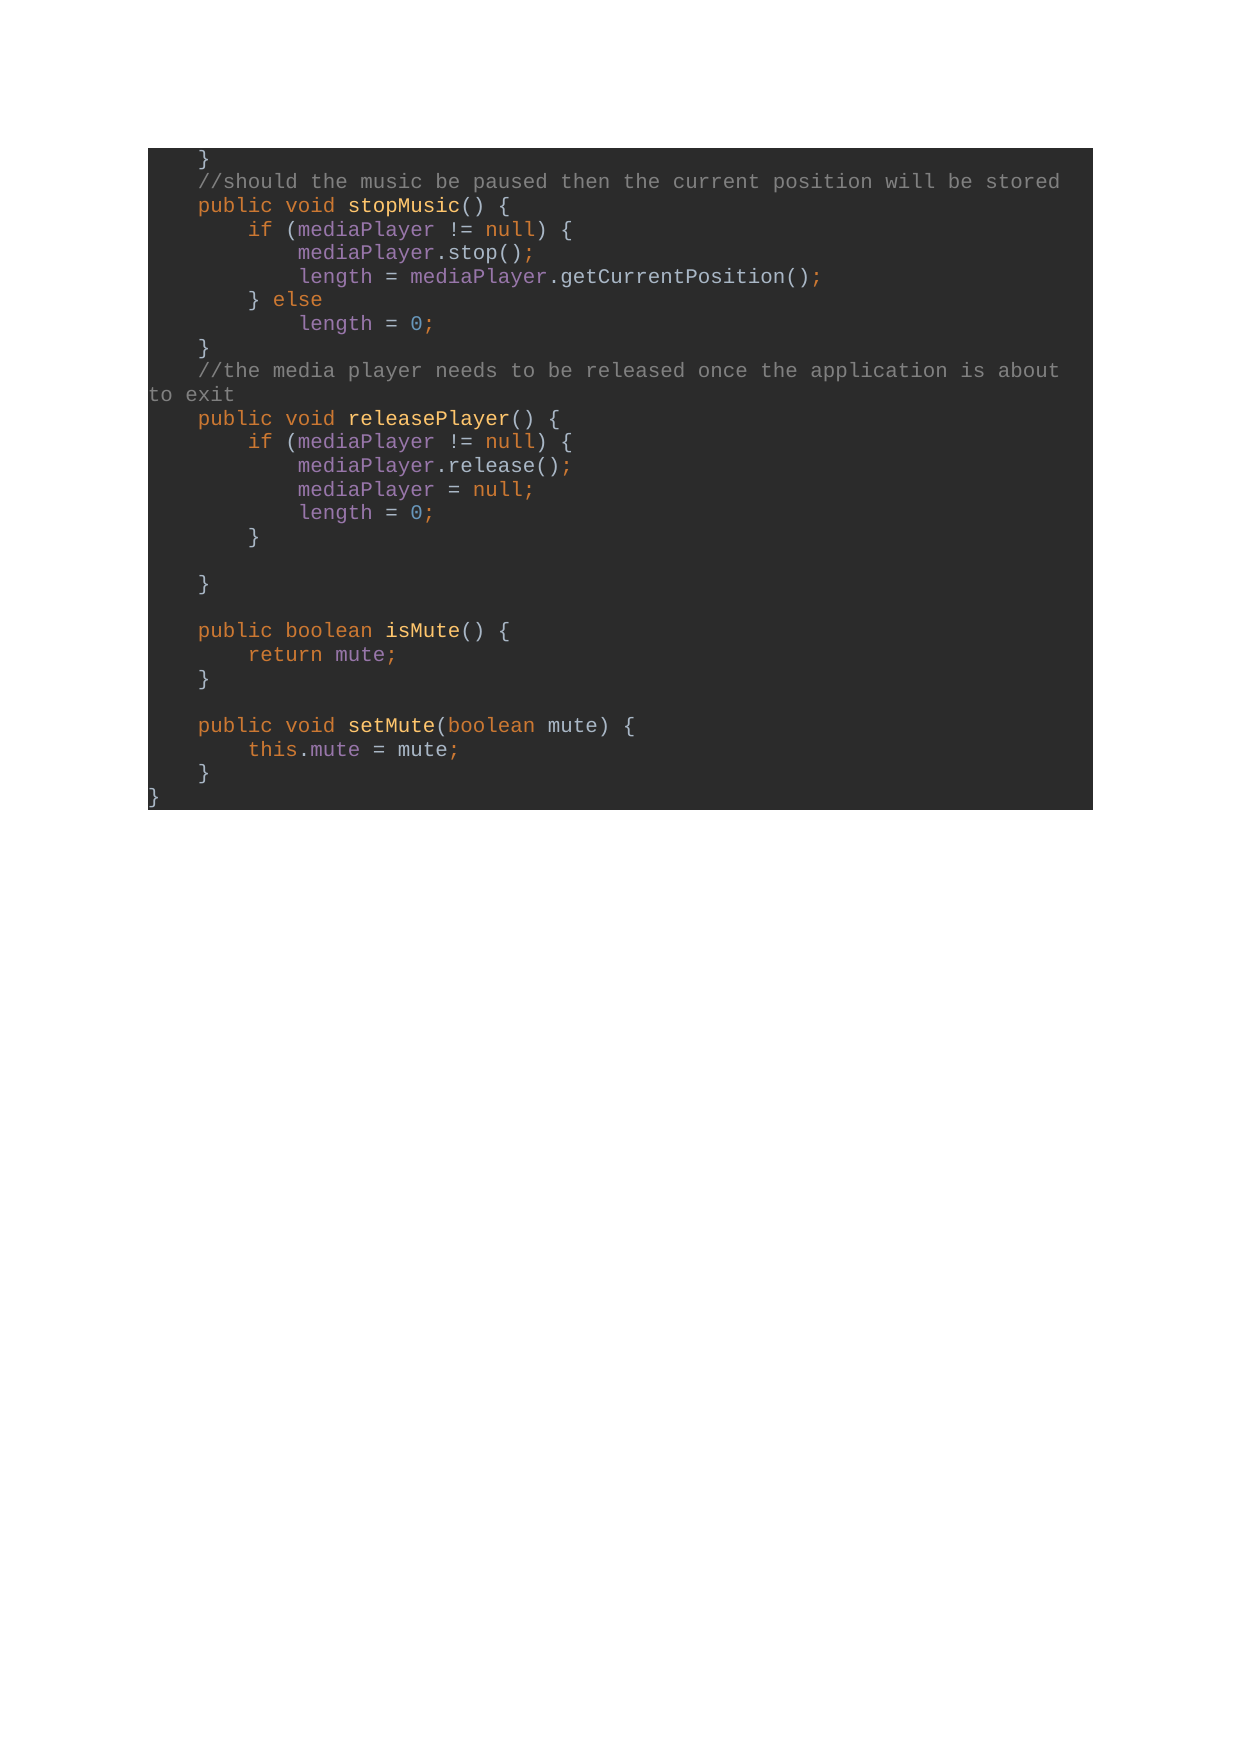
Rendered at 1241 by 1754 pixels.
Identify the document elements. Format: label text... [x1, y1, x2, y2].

text } //should the music be paused then the current position will be stored public void stopMusic() { if (mediaPlayer != null) { mediaPlayer.stop(); length = mediaPlayer.getCurrentPosition(); } else length = 0; } //the media player needs to be released once the application is about to exit public void releasePlayer() { if (mediaPlayer != null) { mediaPlayer.release(); mediaPlayer = null; length = 0; } } public boolean isMute() { return mute; } public void setMute(boolean mute) { this.mute = mute; } } [148, 148, 1093, 810]
